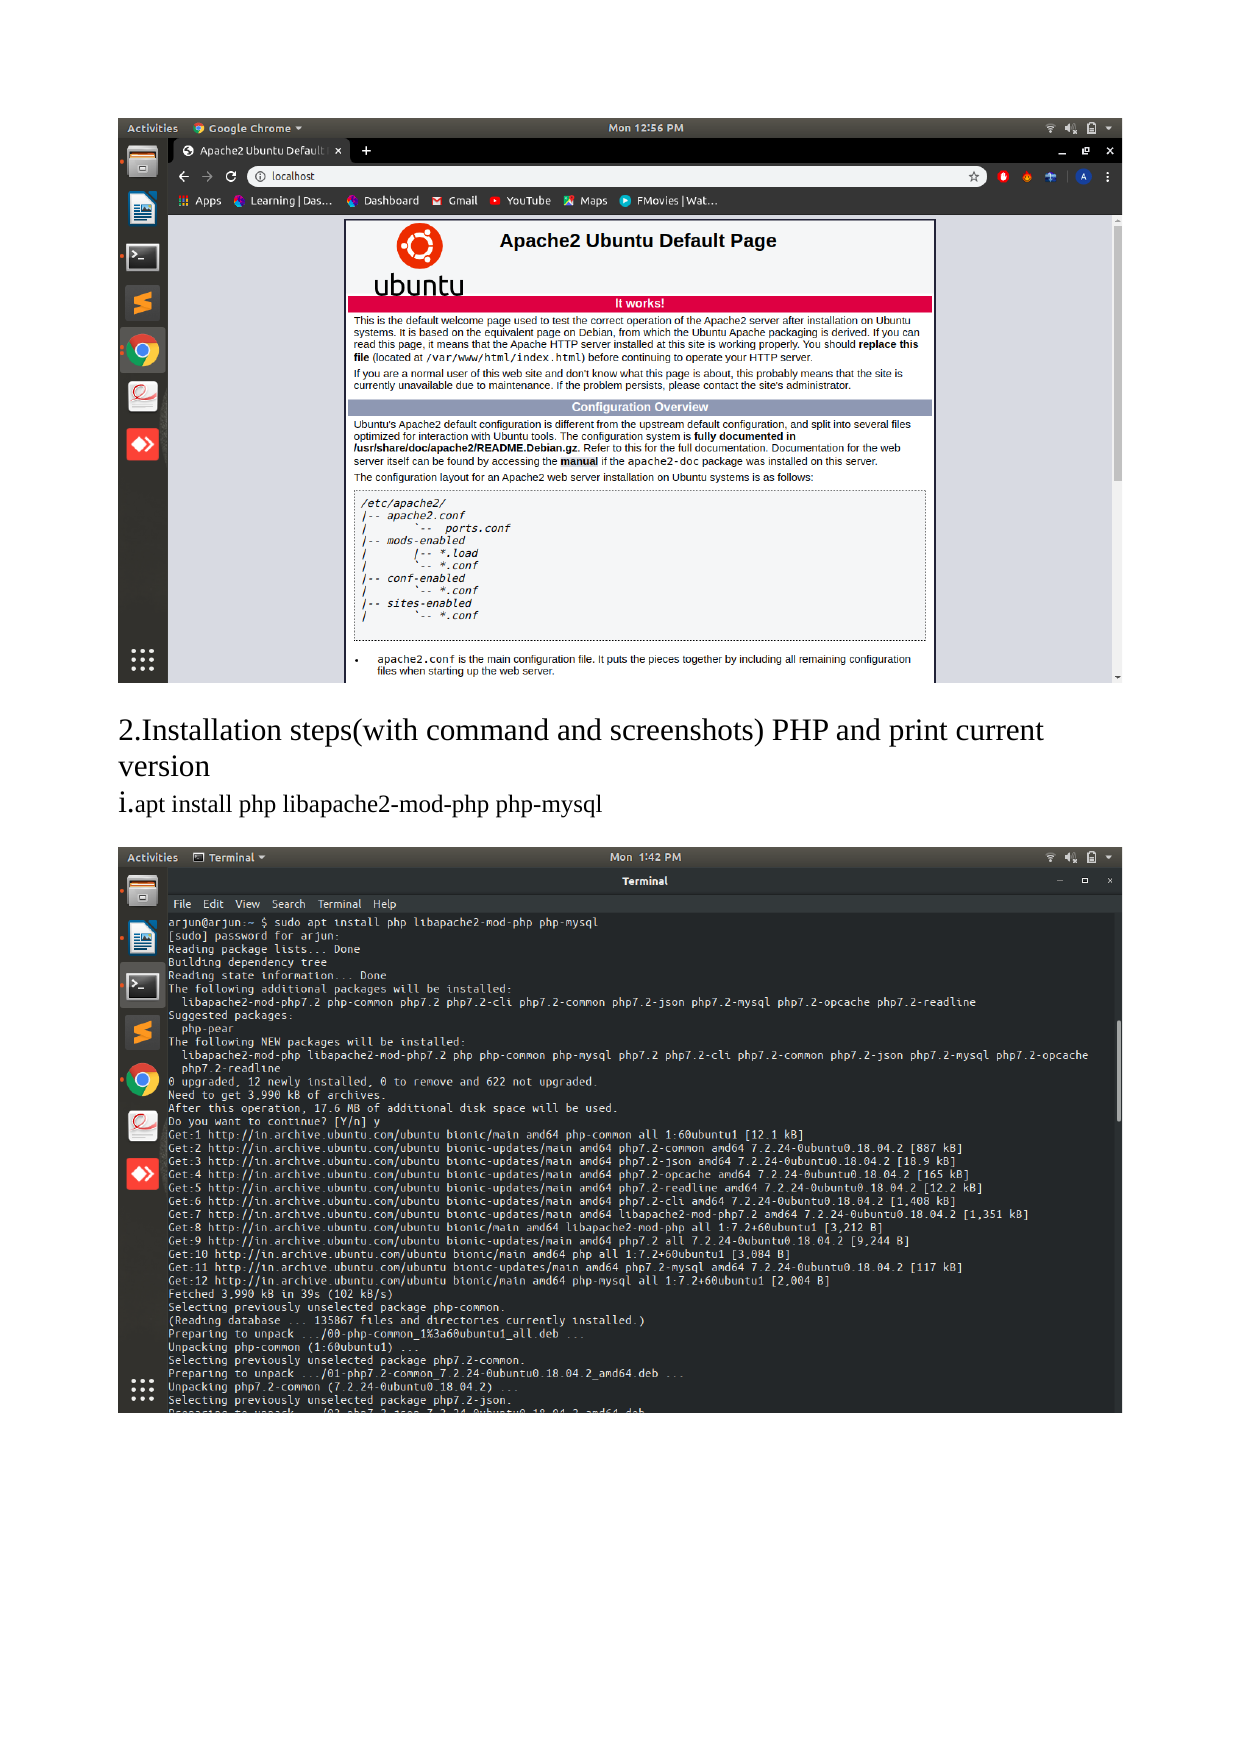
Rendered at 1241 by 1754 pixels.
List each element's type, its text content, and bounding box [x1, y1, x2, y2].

picture [118, 847, 1123, 1413]
text 2.Installation steps(with command and screenshots) PHP and print current version [118, 711, 1122, 783]
picture [118, 118, 1123, 683]
text i.apt install php libapache2-mod-php php-mysql [118, 783, 1122, 819]
